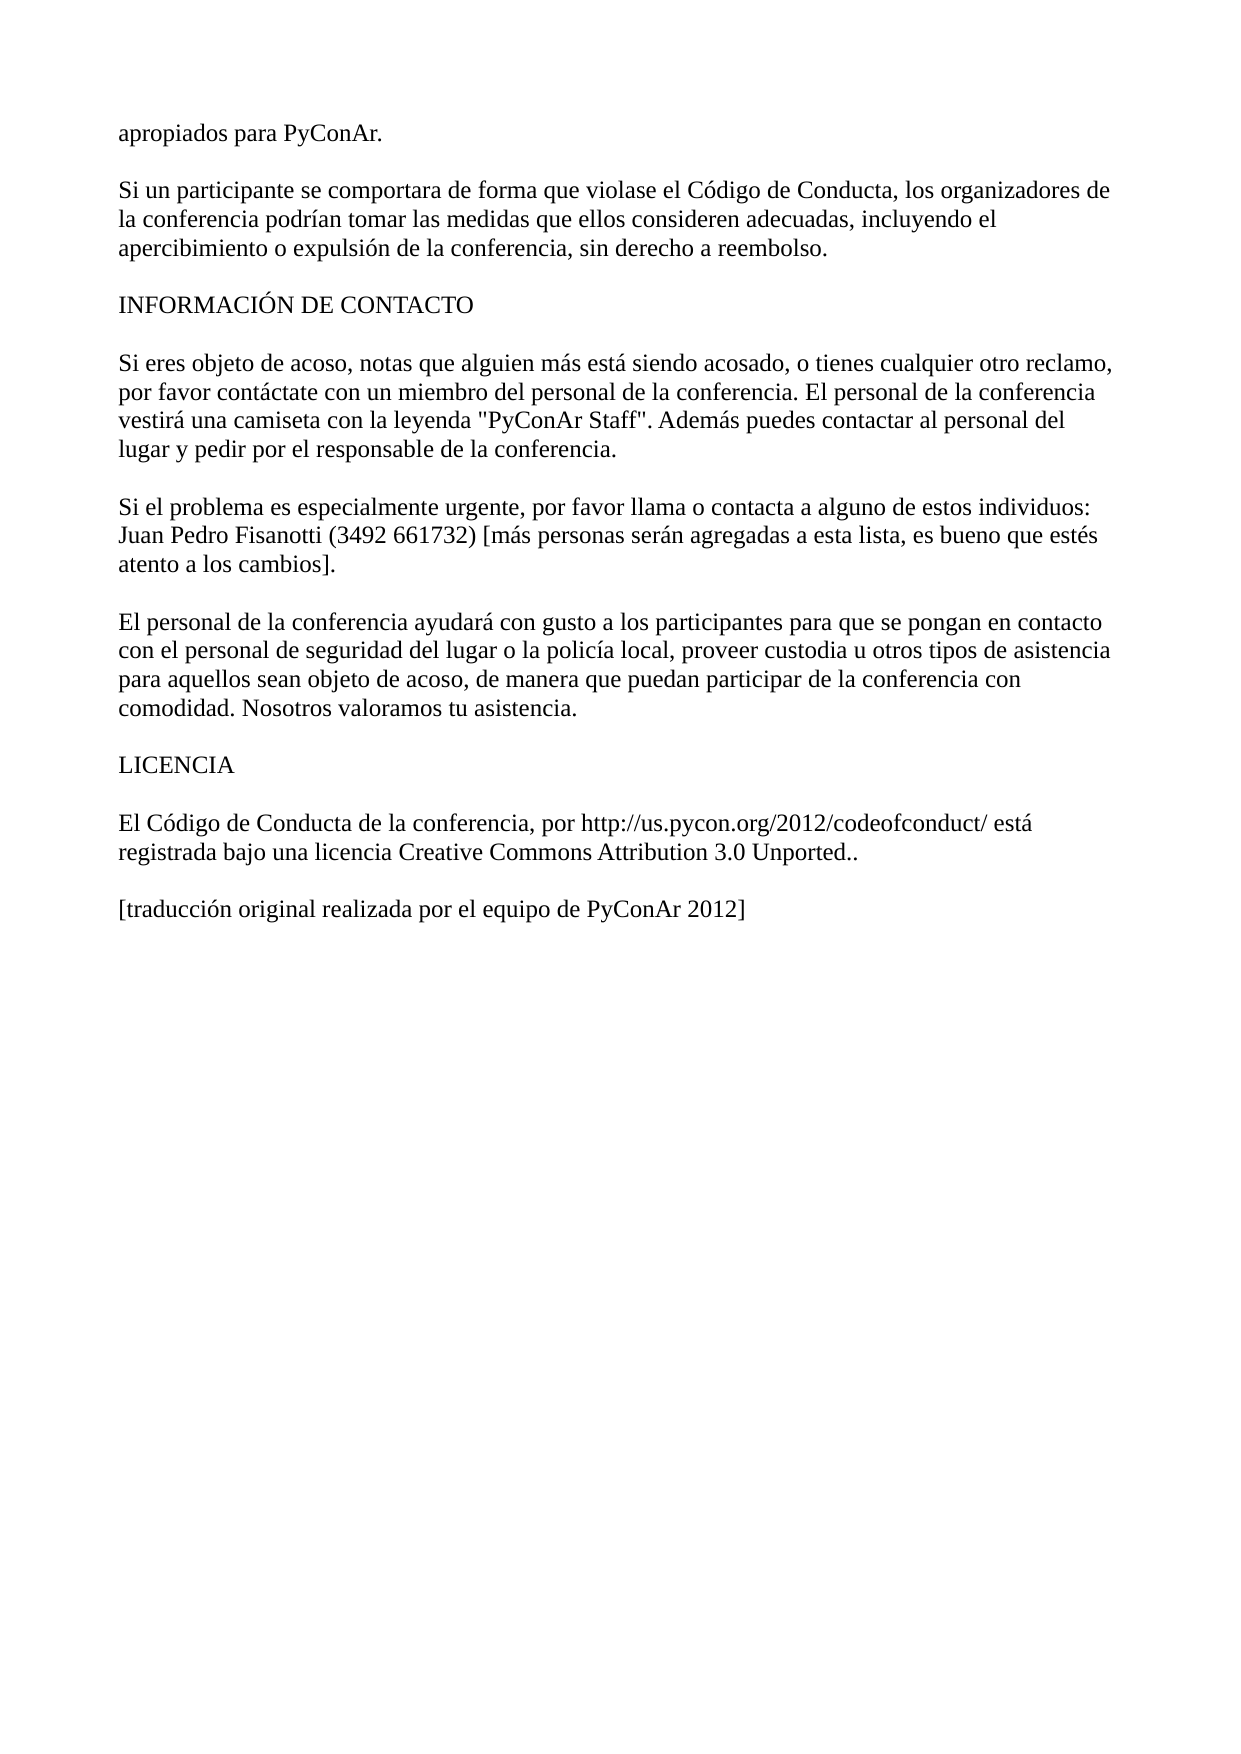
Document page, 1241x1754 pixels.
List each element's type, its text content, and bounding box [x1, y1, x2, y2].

text INFORMACIÓN DE CONTACTO [118, 291, 1122, 319]
text Si eres objeto de acoso, notas que alguien más está siendo acosado, o tienes cualquier otro reclamo, por favor contáctate con un miembro del personal de la conferencia. El personal de la conferencia vestirá una camiseta con la leyenda "PyConAr Staff". Además puedes contactar al personal del lugar y pedir por el responsable de la conferencia. [118, 348, 1122, 463]
text El personal de la conferencia ayudará con gusto a los participantes para que se pongan en contacto con el personal de seguridad del lugar o la policía local, proveer custodia u otros tipos de asistencia para aquellos sean objeto de acoso, de manera que puedan participar de la conferencia con comodidad. Nosotros valoramos tu asistencia. [118, 607, 1122, 722]
text LICENCIA [118, 751, 1122, 779]
text Si un participante se comportara de forma que violase el Código de Conducta, los organizadores de la conferencia podrían tomar las medidas que ellos consideren adecuadas, incluyendo el apercibimiento o expulsión de la conferencia, sin derecho a reembolso. [118, 176, 1122, 262]
text [traducción original realizada por el equipo de PyConAr 2012] [118, 894, 1122, 923]
text El Código de Conducta de la conferencia, por http://us.pycon.org/2012/codeofconduct/ está registrada bajo una licencia Creative Commons Attribution 3.0 Unported.. [118, 808, 1122, 866]
text Si el problema es especialmente urgente, por favor llama o contacta a alguno de estos individuos: Juan Pedro Fisanotti (3492 661732) [más personas serán agregadas a esta lista, es bueno que estés atento a los cambios]. [118, 492, 1122, 578]
text apropiados para PyConAr. [118, 118, 1122, 147]
